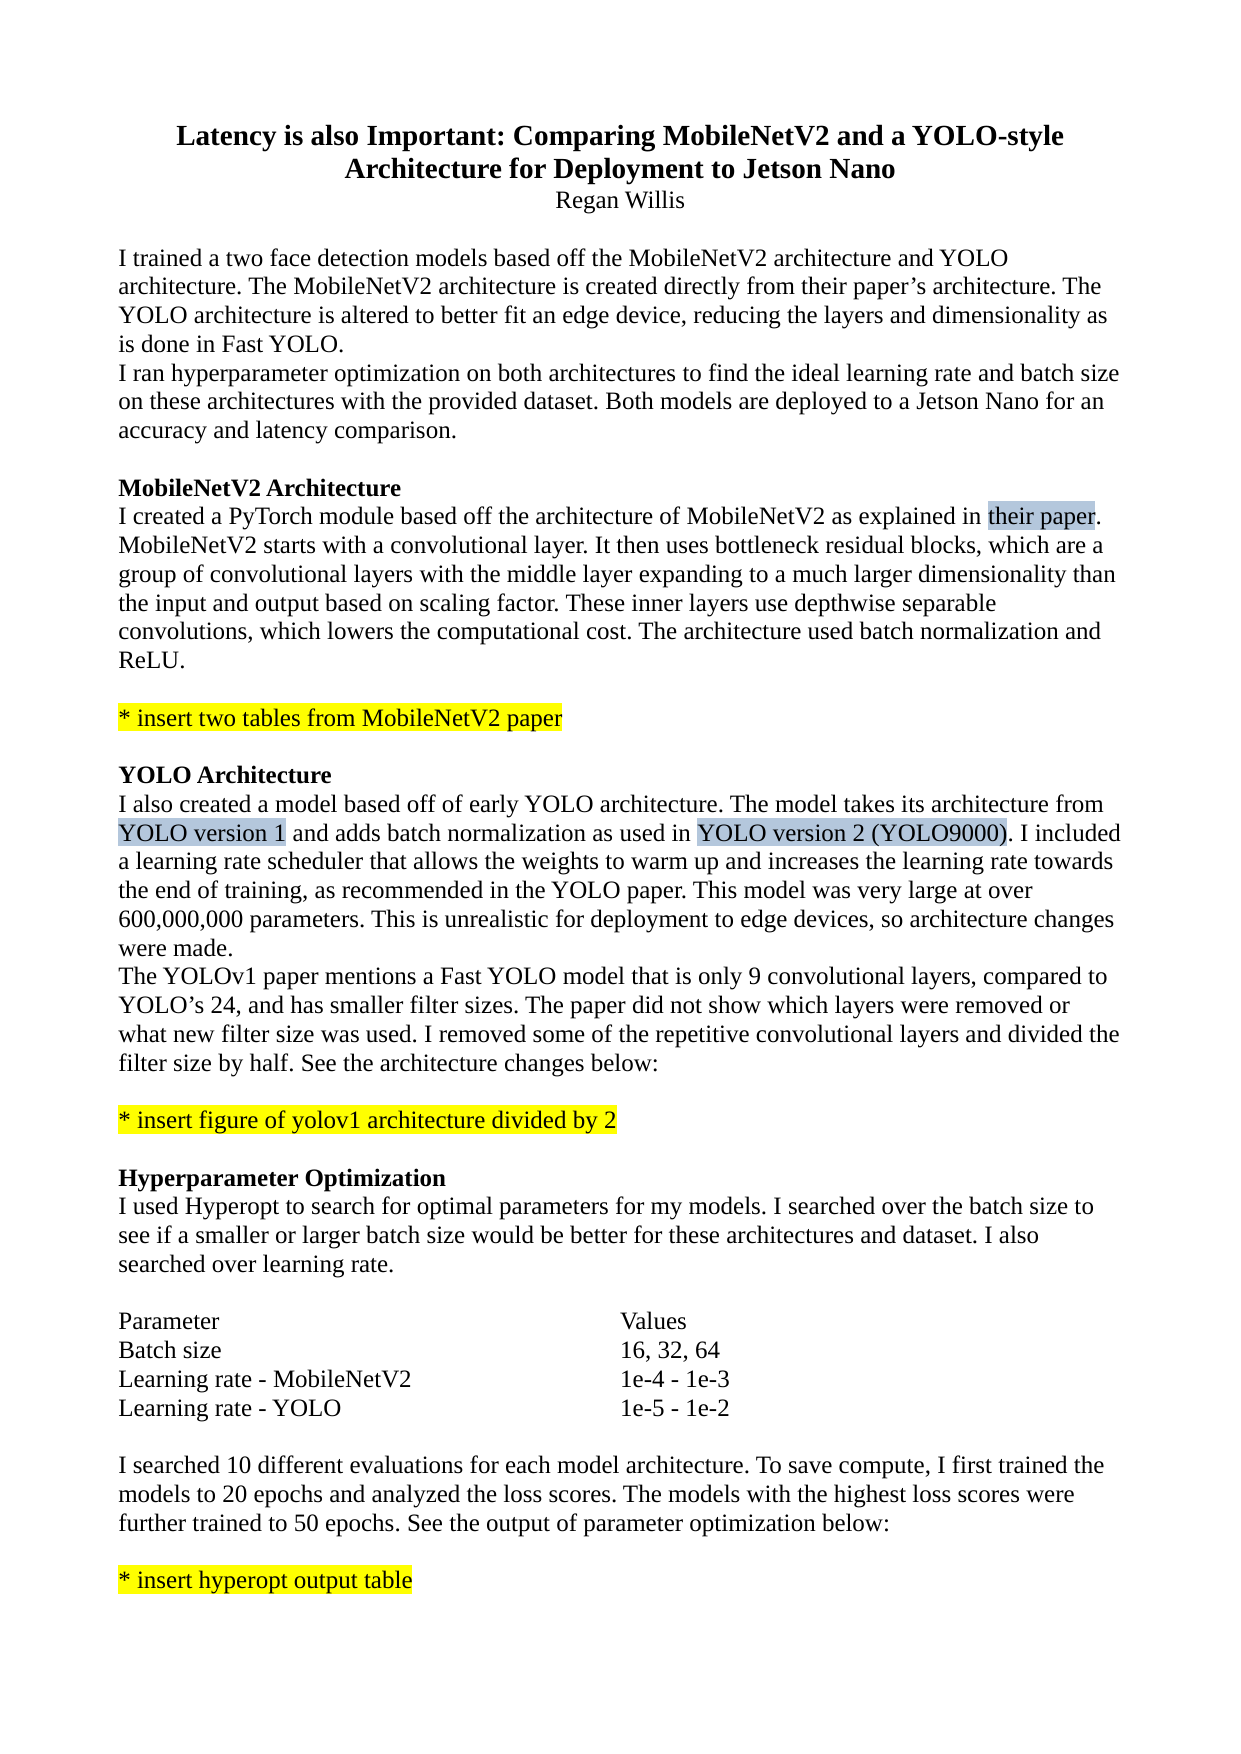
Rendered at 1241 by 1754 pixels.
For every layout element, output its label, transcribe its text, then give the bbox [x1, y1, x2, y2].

text I created a PyTorch module based off the architecture of MobileNetV2 as explained in their paper. MobileNetV2 starts with a convolutional layer. It then uses bottleneck residual blocks, which are a group of convolutional layers with the middle layer expanding to a much larger dimensionality than the input and output based on scaling factor. These inner layers use depthwise separable convolutions, which lowers the computational cost. The architecture used batch normalization and ReLU. [118, 501, 1122, 674]
table_cell 16, 32, 64 [620, 1335, 1122, 1364]
text I also created a model based off of early YOLO architecture. The model takes its architecture from YOLO version 1 and adds batch normalization as used in YOLO version 2 (YOLO9000). I included a learning rate scheduler that allows the weights to warm up and increases the learning rate towards the end of training, as recommended in the YOLO paper. This model was very large at over 600,000,000 parameters. This is unrealistic for deployment to edge devices, so architecture changes were made. [118, 789, 1122, 961]
table_header Values [620, 1306, 1122, 1335]
text * insert figure of yolov1 architecture divided by 2 [118, 1105, 1122, 1134]
text * insert two tables from MobileNetV2 paper [118, 703, 1122, 731]
table_cell Batch size [118, 1335, 620, 1364]
table_header Parameter [118, 1306, 620, 1335]
table_cell 1e-5 - 1e-2 [620, 1393, 1122, 1421]
text I used Hyperopt to search for optimal parameters for my models. I searched over the batch size to see if a smaller or larger batch size would be better for these architectures and dataset. I also searched over learning rate. [118, 1191, 1122, 1278]
text I trained a two face detection models based off the MobileNetV2 architecture and YOLO architecture. The MobileNetV2 architecture is created directly from their paper’s architecture. The YOLO architecture is altered to better fit an edge device, reducing the layers and dimensionality as is done in Fast YOLO. [118, 243, 1122, 358]
text YOLO Architecture [118, 760, 1122, 789]
table_cell Learning rate - MobileNetV2 [118, 1364, 620, 1393]
text MobileNetV2 Architecture [118, 473, 1122, 501]
table_cell Learning rate - YOLO [118, 1393, 620, 1421]
text Latency is also Important: Comparing MobileNetV2 and a YOLO-style Architecture for Deployment to Jetson Nano [118, 118, 1122, 185]
text * insert hyperopt output table [118, 1565, 1122, 1594]
text I searched 10 different evaluations for each model architecture. To save compute, I first trained the models to 20 epochs and analyzed the loss scores. The models with the highest loss scores were further trained to 50 epochs. See the output of parameter optimization below: [118, 1450, 1122, 1536]
text The YOLOv1 paper mentions a Fast YOLO model that is only 9 convolutional layers, compared to YOLO’s 24, and has smaller filter sizes. The paper did not show which layers were removed or what new filter size was used. I removed some of the repetitive convolutional layers and divided the filter size by half. See the architecture changes below: [118, 961, 1122, 1076]
text I ran hyperparameter optimization on both architectures to find the ideal learning rate and batch size on these architectures with the provided dataset. Both models are deployed to a Jetson Nano for an accuracy and latency comparison. [118, 358, 1122, 444]
text Regan Willis [118, 185, 1122, 214]
text Hyperparameter Optimization [118, 1163, 1122, 1191]
table_cell 1e-4 - 1e-3 [620, 1364, 1122, 1393]
